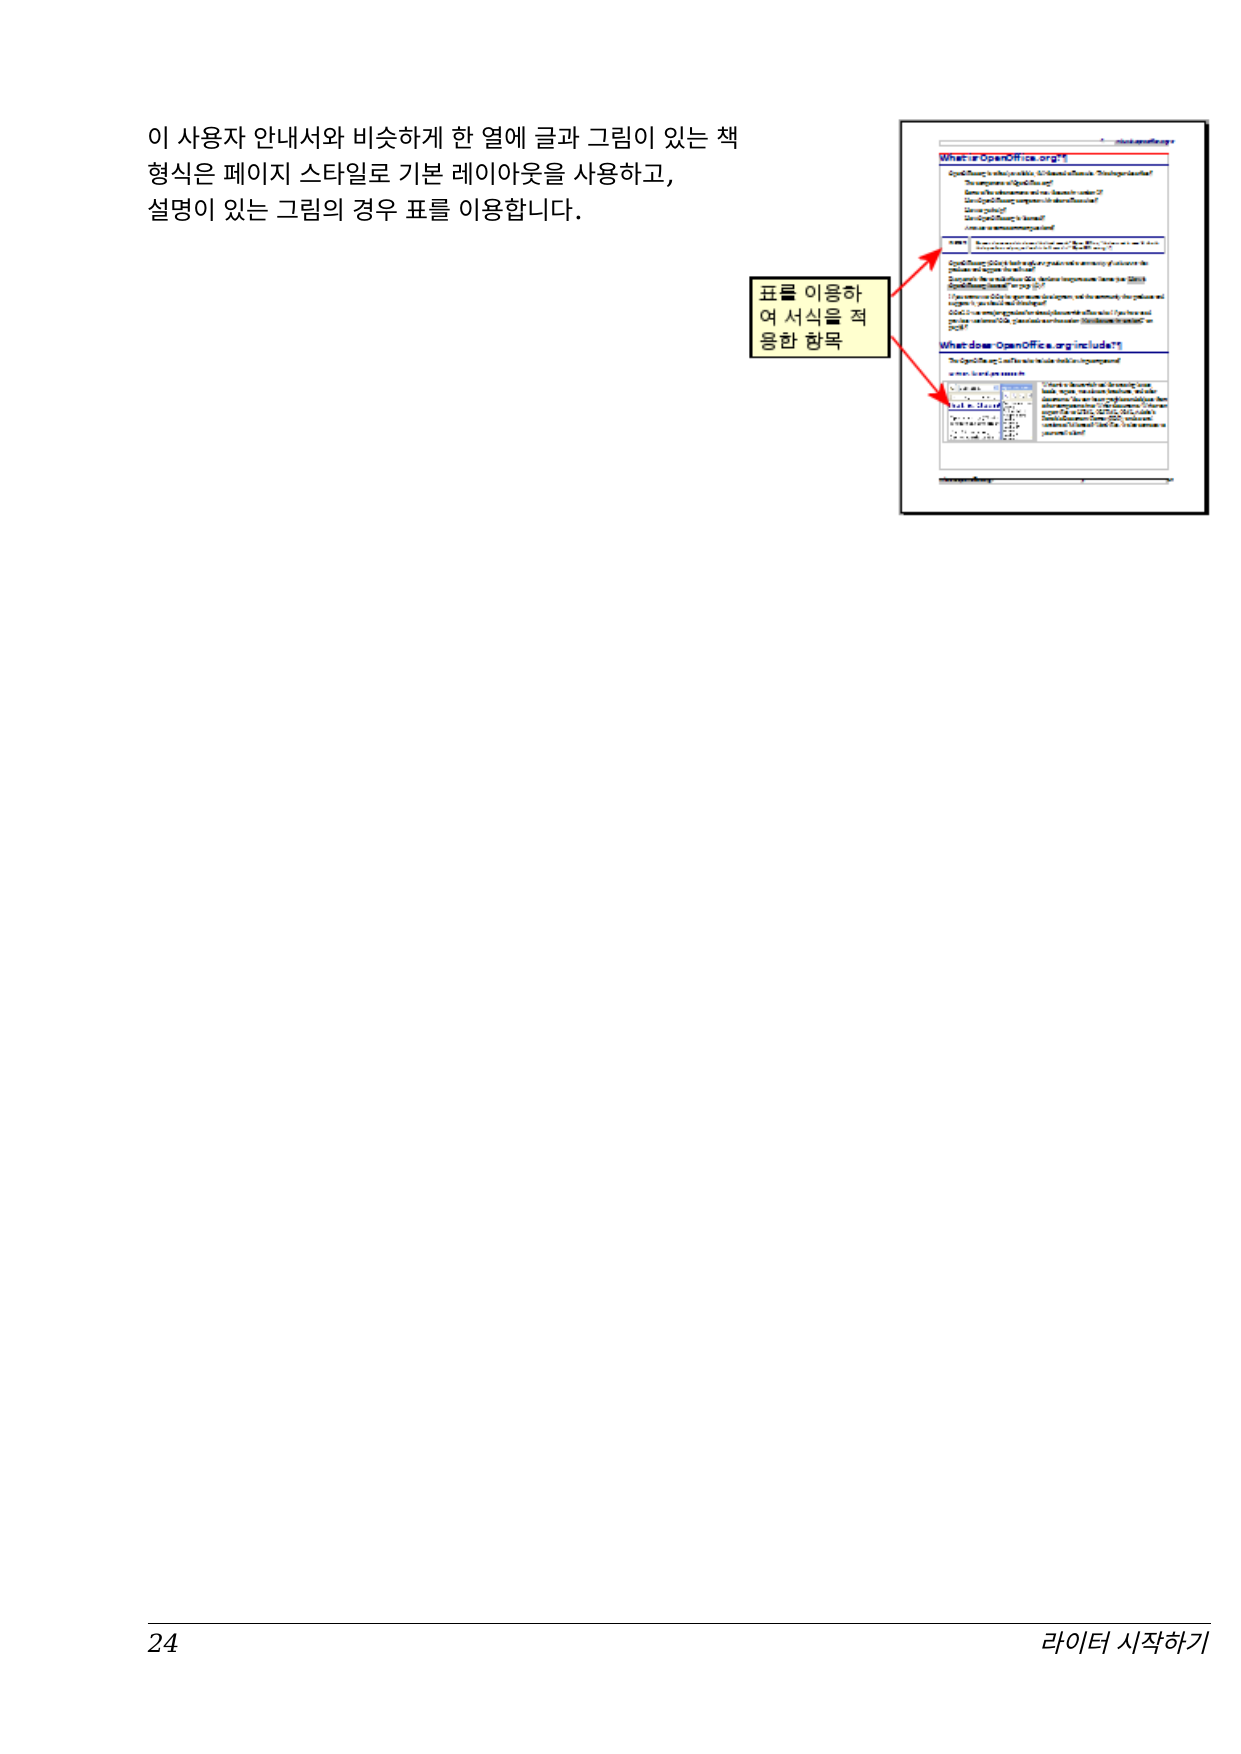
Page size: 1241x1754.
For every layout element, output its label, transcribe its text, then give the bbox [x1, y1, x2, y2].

table_header 이 사용자 안내서와 비슷하게 한 열에 글과 그림이 있는 책 형식은 페이지 스타일로 기본 레이아웃을 사용하고, 설명이 있는 그림의 경우 표를 이용합니다. [148, 118, 749, 546]
table_header [749, 517, 1210, 546]
picture [748, 118, 1210, 517]
